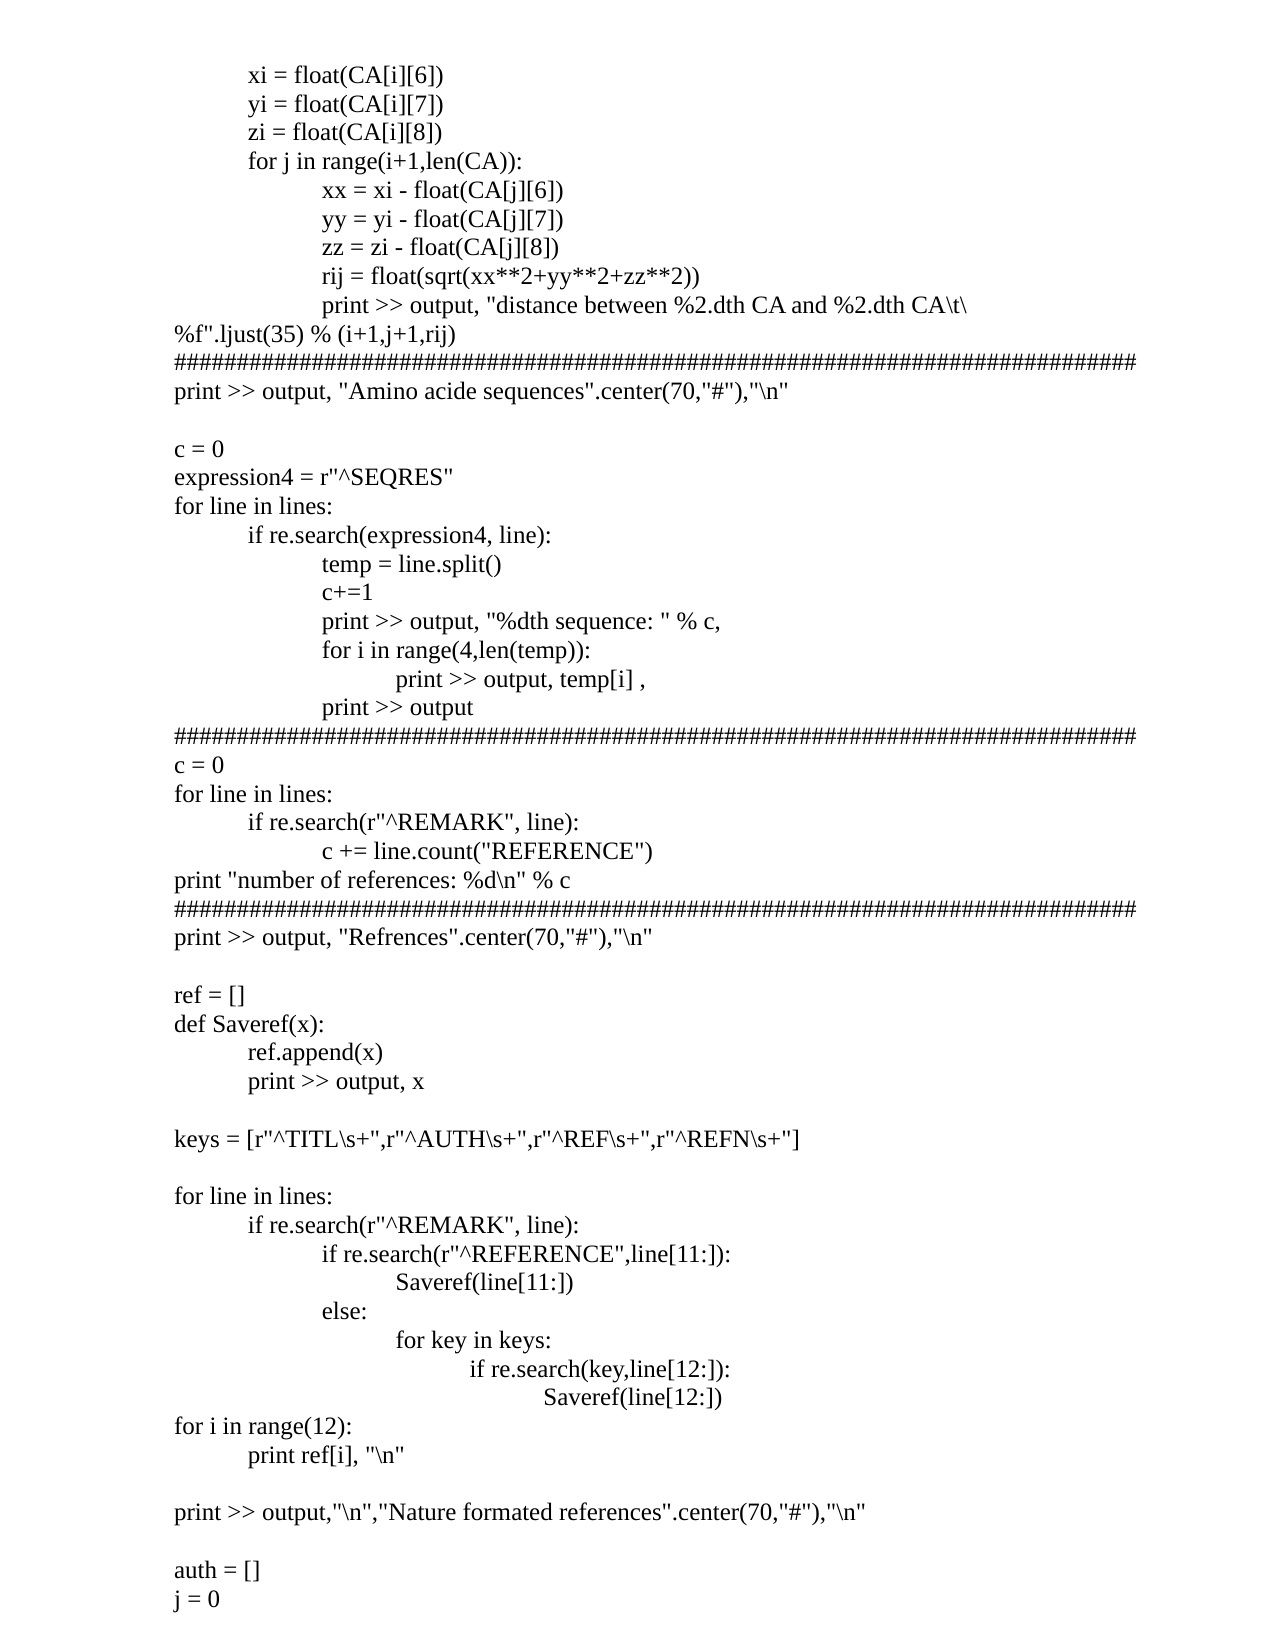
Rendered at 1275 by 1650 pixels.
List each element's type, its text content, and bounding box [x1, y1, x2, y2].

text print ref[i], "\n" [174, 1440, 1144, 1469]
text for line in lines: [174, 1181, 1144, 1210]
text print >> output, "distance between %2.dth CA and %2.dth CA\t\ [174, 290, 1144, 319]
text j = 0 [174, 1584, 1144, 1612]
text temp = line.split() [174, 549, 1144, 577]
text zz = zi - float(CA[j][8]) [174, 232, 1144, 261]
text auth = [] [174, 1555, 1144, 1584]
text c+=1 [174, 577, 1144, 606]
text xx = xi - float(CA[j][6]) [174, 175, 1144, 204]
text print >> output, x [174, 1066, 1144, 1095]
text ref.append(x) [174, 1037, 1144, 1066]
text print >> output, "Refrences".center(70,"#"),"\n" [174, 922, 1144, 951]
text expression4 = r"^SEQRES" [174, 462, 1144, 491]
text ############################################################################# [174, 347, 1144, 376]
text print >> output,"\n","Nature formated references".center(70,"#"),"\n" [174, 1497, 1144, 1526]
text zi = float(CA[i][8]) [174, 117, 1144, 146]
text else: [174, 1296, 1144, 1325]
text print >> output [174, 692, 1144, 721]
text for line in lines: [174, 491, 1144, 520]
text Saveref(line[12:]) [174, 1382, 1144, 1411]
text for key in keys: [174, 1325, 1144, 1354]
text Saveref(line[11:]) [174, 1267, 1144, 1296]
text for i in range(4,len(temp)): [174, 635, 1144, 664]
text yi = float(CA[i][7]) [174, 89, 1144, 117]
text if re.search(r"^REMARK", line): [174, 1210, 1144, 1239]
text for i in range(12): [174, 1411, 1144, 1440]
text c += line.count("REFERENCE") [174, 836, 1144, 865]
text c = 0 [174, 750, 1144, 779]
text for j in range(i+1,len(CA)): [174, 146, 1144, 175]
text print >> output, "%dth sequence: " % c, [174, 606, 1144, 635]
text for line in lines: [174, 779, 1144, 807]
text print >> output, "Amino acide sequences".center(70,"#"),"\n" [174, 376, 1144, 405]
text rij = float(sqrt(xx**2+yy**2+zz**2)) [174, 261, 1144, 290]
text keys = [r"^TITL\s+",r"^AUTH\s+",r"^REF\s+",r"^REFN\s+"] [174, 1124, 1144, 1152]
text if re.search(r"^REFERENCE",line[11:]): [174, 1239, 1144, 1267]
text print >> output, temp[i] , [174, 664, 1144, 692]
text def Saveref(x): [174, 1009, 1144, 1037]
text ############################################################################# [174, 894, 1144, 922]
text yy = yi - float(CA[j][7]) [174, 204, 1144, 232]
text print "number of references: %d\n" % c [174, 865, 1144, 894]
text ref = [] [174, 980, 1144, 1009]
text c = 0 [174, 434, 1144, 462]
text if re.search(expression4, line): [174, 520, 1144, 549]
text if re.search(r"^REMARK", line): [174, 807, 1144, 836]
text ############################################################################# [174, 721, 1144, 750]
text xi = float(CA[i][6]) [174, 60, 1144, 89]
text if re.search(key,line[12:]): [174, 1354, 1144, 1382]
text %f".ljust(35) % (i+1,j+1,rij) [174, 319, 1144, 347]
